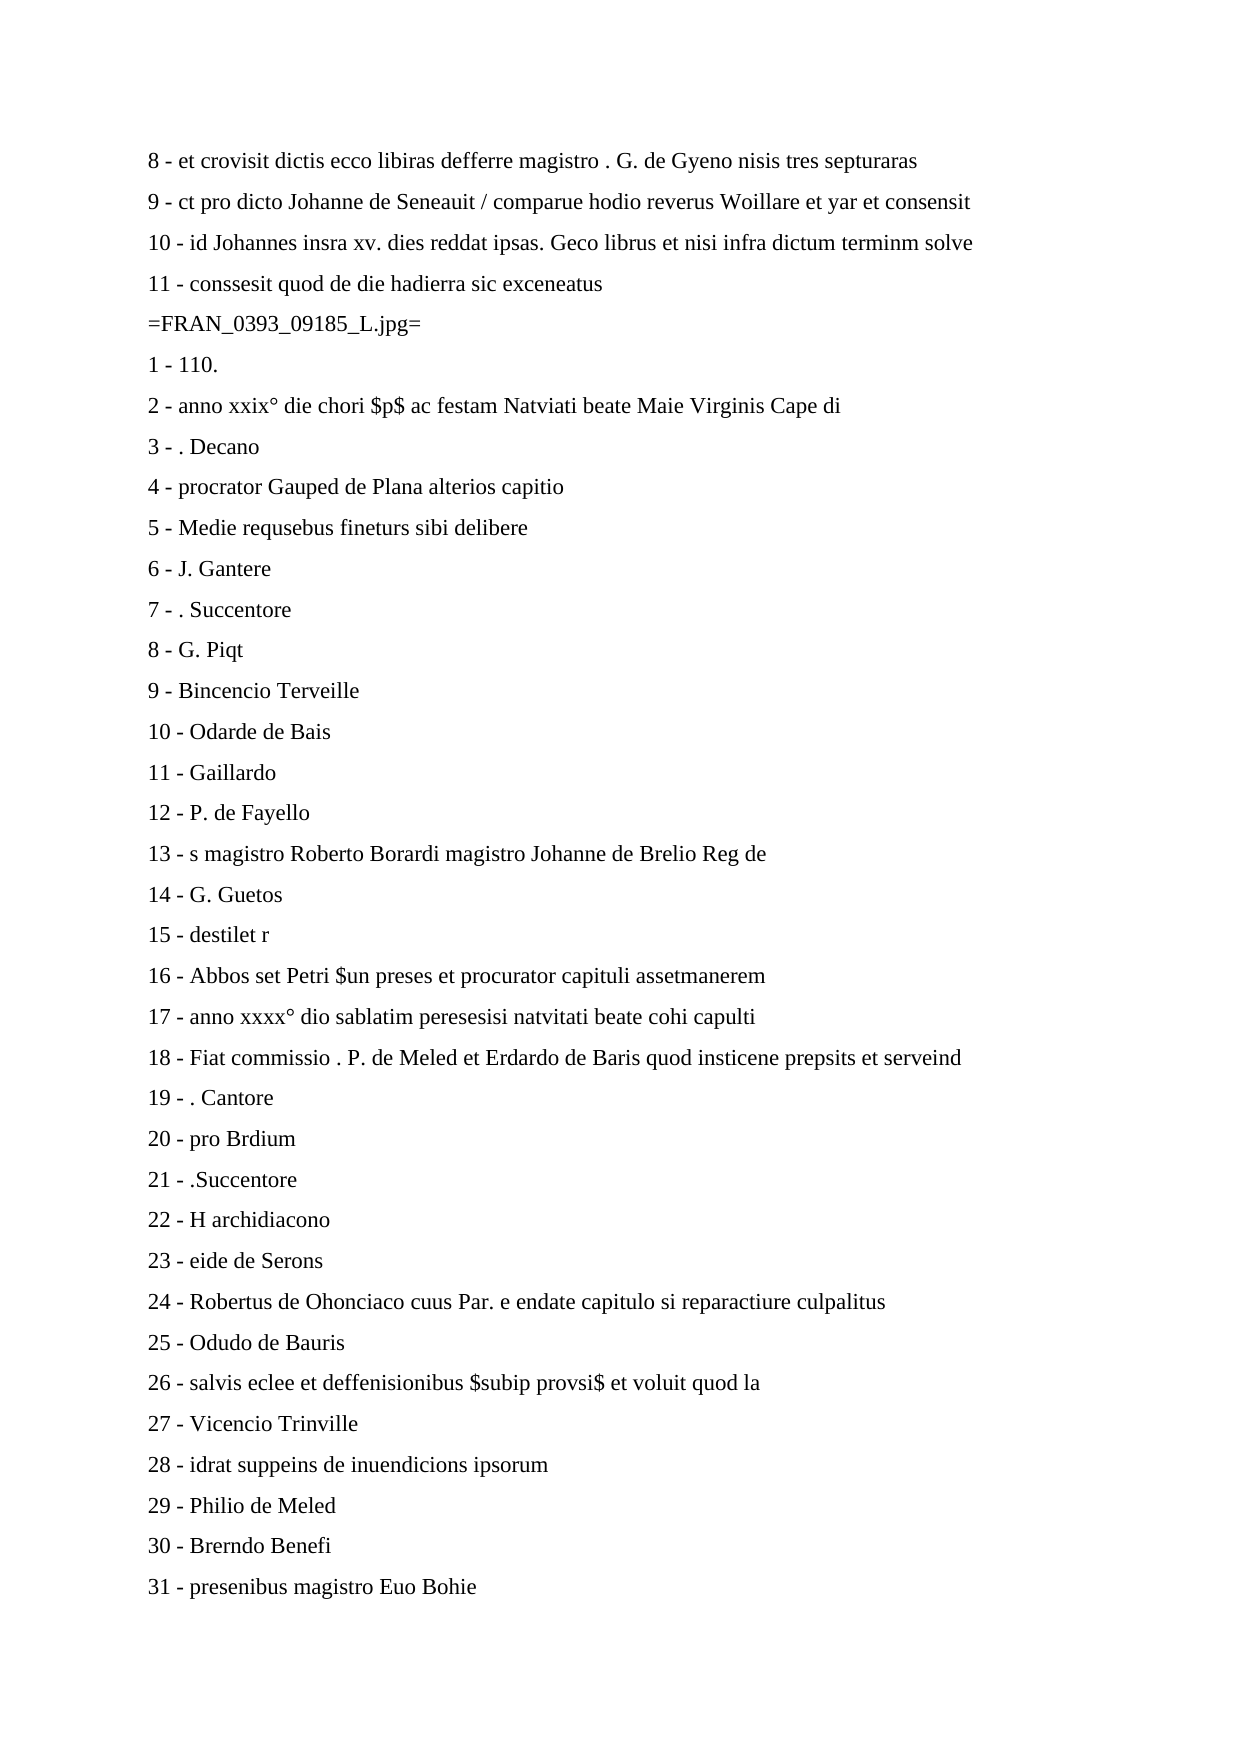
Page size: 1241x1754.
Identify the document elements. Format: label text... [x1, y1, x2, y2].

text =FRAN_0393_09185_L.jpg= [148, 311, 1093, 337]
text 12 - P. de Fayello [148, 799, 1093, 826]
text 8 - et crovisit dictis ecco libiras defferre magistro . G. de Gyeno nisis tres septuraras [148, 148, 1093, 174]
text 10 - Odarde de Bais [148, 718, 1093, 744]
text 9 - Bincencio Terveille [148, 677, 1093, 703]
text 6 - J. Gantere [148, 555, 1093, 581]
text 31 - presenibus magistro Euo Bohie [148, 1573, 1093, 1599]
text 23 - eide de Serons [148, 1247, 1093, 1274]
text 9 - ct pro dicto Johanne de Seneauit / comparue hodio reverus Woillare et yar et consensit [148, 188, 1093, 215]
text 11 - Gaillardo [148, 758, 1093, 785]
text 22 - H archidiacono [148, 1207, 1093, 1233]
text 26 - salvis eclee et deffenisionibus $subip provsi$ et voluit quod la [148, 1369, 1093, 1396]
text 1 - 110. [148, 351, 1093, 378]
text 8 - G. Piqt [148, 636, 1093, 663]
text 27 - Vicencio Trinville [148, 1410, 1093, 1437]
text 21 - .Succentore [148, 1166, 1093, 1192]
text 29 - Philio de Meled [148, 1492, 1093, 1518]
text 30 - Brerndo Benefi [148, 1532, 1093, 1559]
text 5 - Medie requsebus fineturs sibi delibere [148, 514, 1093, 541]
text 19 - . Cantore [148, 1084, 1093, 1111]
text 11 - conssesit quod de die hadierra sic exceneatus [148, 270, 1093, 296]
text 16 - Abbos set Petri $un preses et procurator capituli assetmanerem [148, 962, 1093, 988]
text 18 - Fiat commissio . P. de Meled et Erdardo de Baris quod insticene prepsits et serveind [148, 1044, 1093, 1070]
text 7 - . Succentore [148, 596, 1093, 622]
text 15 - destilet r [148, 921, 1093, 948]
text 14 - G. Guetos [148, 881, 1093, 907]
text 25 - Odudo de Bauris [148, 1329, 1093, 1355]
text 3 - . Decano [148, 433, 1093, 459]
text 10 - id Johannes insra xv. dies reddat ipsas. Geco librus et nisi infra dictum terminm solve [148, 229, 1093, 255]
text 13 - s magistro Roberto Borardi magistro Johanne de Brelio Reg de [148, 840, 1093, 866]
text 24 - Robertus de Ohonciaco cuus Par. e endate capitulo si reparactiure culpalitus [148, 1288, 1093, 1314]
text 20 - pro Brdium [148, 1125, 1093, 1151]
text 2 - anno xxix° die chori $p$ ac festam Natviati beate Maie Virginis Cape di [148, 392, 1093, 418]
text 4 - procrator Gauped de Plana alterios capitio [148, 473, 1093, 500]
text 17 - anno xxxx° dio sablatim peresesisi natvitati beate cohi capulti [148, 1003, 1093, 1029]
text 28 - idrat suppeins de inuendicions ipsorum [148, 1451, 1093, 1477]
